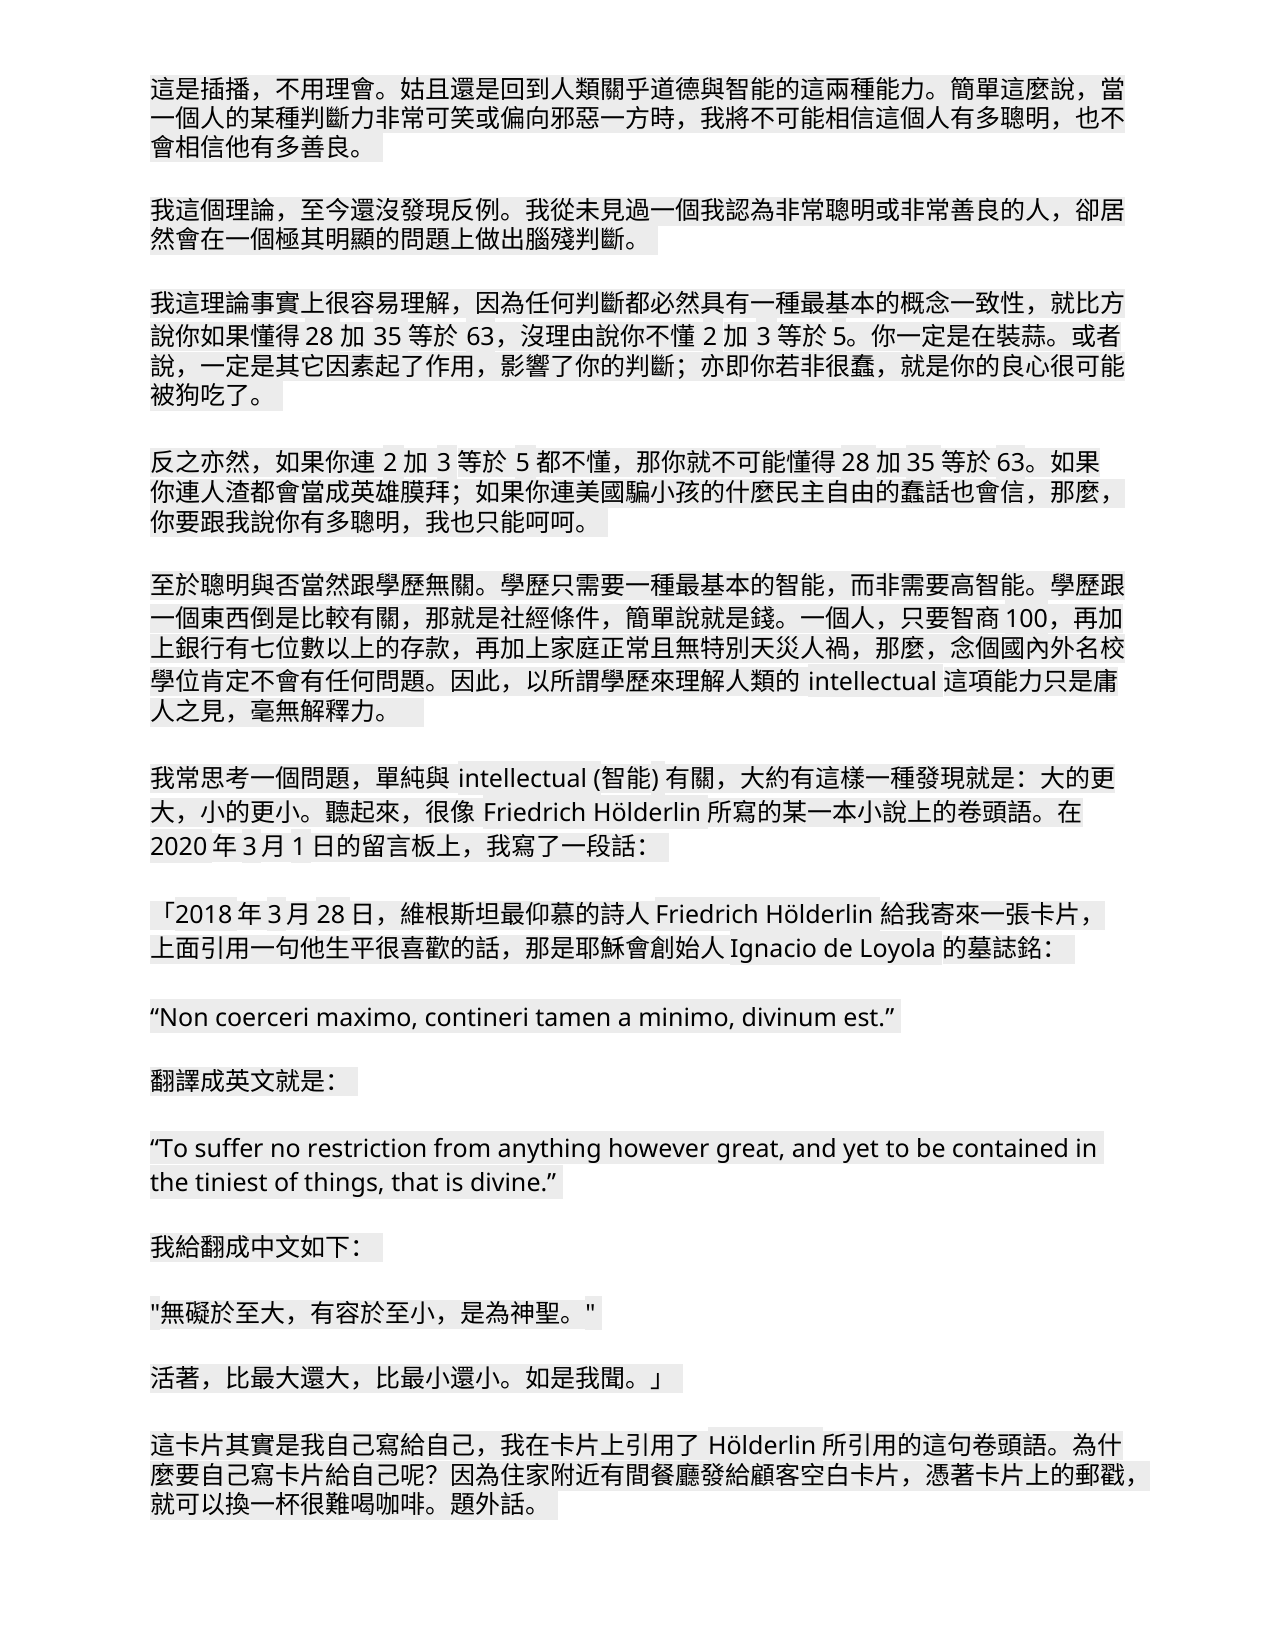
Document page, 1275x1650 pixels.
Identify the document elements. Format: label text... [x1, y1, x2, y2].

text 腦殘病理學 陳真 2020. 05. 12. 偉梵，謝謝你問我問題。你的問題，可以有五百種回答方式，但我想，基本原因不外幾種。或者說，不同的人有他不同的看事情方式，某些人會比較欣賞某種說法，有些人則欣賞另外一些說法，沒法說個準。 至於我自己，我習慣從 moral和 intellectual 這兩種層面來理解人們如何形成判斷。這兩個字，我比較喜歡使用英文，因為英文比較中性，若翻成中文，一是道德，一是智能，則感覺好像多了一些潛在且不必要的評價成份，而非那麼中性。 而我想採用的則是它們的中性意涵，意即人的大腦與心靈產生各種認知與評價，就內在而言，無非就是這兩種成份。當然，外在因素就是比方說資訊本身的壟斷或其它個人利害關係等等等，講不完。但是，內在因素終究還是比外在因素更為根本。 高中時，因為愛因斯坦的啟發，我赫然發現 moral和intellectual 這兩種成份並非各自獨立，甚至二而一，一而二，一體的兩面。當然，我並不是指蘇格拉底那樣一種想法，他認為，我們之所以做「錯」事 (moral)是因為我們還不夠聰明，還沒有「能力」(intellectual) 把事情想清楚；這似乎意味著道德能力終究是一種智能；「道德哲學」彷彿只是「知識論」的一個分支，彷彿前者可以「化約」(reduced to) 為後者。 我並不是這樣一種想法，事實上，若要化約，我寧可相信道德能力更為根本，是後者化約為前者才對。 這是插播，不用理會。姑且還是回到人類關乎道德與智能的這兩種能力。簡單這麼說，當一個人的某種判斷力非常可笑或偏向邪惡一方時，我將不可能相信這個人有多聰明，也不會相信他有多善良。 我這個理論，至今還沒發現反例。我從未見過一個我認為非常聰明或非常善良的人，卻居然會在一個極其明顯的問題上做出腦殘判斷。 我這理論事實上很容易理解，因為任何判斷都必然具有一種最基本的概念一致性，就比方說你如果懂得28 加 35 等於 63，沒理由說你不懂 2 加 3 等於5。你一定是在裝蒜。或者說，一定是其它因素起了作用，影響了你的判斷；亦即你若非很蠢，就是你的良心很可能被狗吃了。 反之亦然，如果你連 2 加 3 等於 5 都不懂，那你就不可能懂得28 加35 等於63。如果你連人渣都會當成英雄膜拜；如果你連美國騙小孩的什麼民主自由的蠢話也會信，那麼，你要跟我說你有多聰明，我也只能呵呵。 至於聰明與否當然跟學歷無關。學歷只需要一種最基本的智能，而非需要高智能。學歷跟一個東西倒是比較有關，那就是社經條件，簡單說就是錢。一個人，只要智商100，再加上銀行有七位數以上的存款，再加上家庭正常且無特別天災人禍，那麼，念個國內外名校學位肯定不會有任何問題。因此，以所謂學歷來理解人類的 intellectual 這項能力只是庸人之見，毫無解釋力。 我常思考一個問題，單純與 intellectual (智能) 有關，大約有這樣一種發現就是：大的更大，小的更小。聽起來，很像 Friedrich Hölderlin 所寫的某一本小說上的卷頭語。在2020年3月1日的留言板上，我寫了一段話： 「2018年3月28日，維根斯坦最仰慕的詩人Friedrich Hölderlin 給我寄來一張卡片，上面引用一句他生平很喜歡的話，那是耶穌會創始人Ignacio de Loyola 的墓誌銘： “Non coerceri maximo, contineri tamen a minimo, divinum est.” 翻譯成英文就是： “To suffer no restriction from anything however great, and yet to be contained in the tiniest of things, that is divine.” 我給翻成中文如下： "無礙於至大，有容於至小，是為神聖。" 活著，比最大還大，比最小還小。如是我聞。」 這卡片其實是我自己寫給自己，我在卡片上引用了 Hölderlin 所引用的這句卷頭語。為什麼要自己寫卡片給自己呢？因為住家附近有間餐廳發給顧客空白卡片，憑著卡片上的郵戳，就可以換一杯很難喝咖啡。題外話。 我對 intellectual (智能) 的發現是這樣：聰明似乎表現在兩方面，有些聰明人只有其一，有些人則一個也沒有，惟有極少數天才則兩者皆具，比方說維根斯坦。 簡單這麼說，聰慧者「看」事情不但看大也看小，他能「看見」整個大範圍的座標意義，也能「看見」非常細膩的細節，細到比原子還小，極其幽微，一如詩的世界。 回到偉梵的問題上，我想我應該已經回答得很清楚，至於其它四百九十九種回答，我就不多說了。 許多時候，在一些特別重要或是難以言喻的事情上 (例如上帝、鬼神)，從負面(negative) 看事情會比從正面(positive) 看更深刻。看待智能與道德也一樣。比方說，在過去黨外年代，我若看到人們買中國時報或聯合報，看得津津有味，我就知道這應該是個傻蛋，至少不會是一個多麼聰明的人。 同理，這年頭，如果你看到有人花錢買自由時報看得津津有味，你不用幫他做智力測驗也能知道，毫無疑問，這一定是個重度腦殘。回到上述的「概念一致性原理」，一個人如果連這樣低能齷齪的報紙都能讀得津津有味，難道你會相信他是個很聰明的人？當然，他還是一樣可以當醫師，一樣教書，一樣開火車，一樣當工程師，但你要說他有多聰明，那是絕對不可能的。 同理，根據「道德內在一致性原理」，你要說這樣一個人有多麼善良敏感，那也是絕對不可能的事。因為，連那麼明顯而粗暴的普遍惡行，你都能讀得津津有味甚至蠢血沸騰，你怎麼可能有多善良？ 善良就跟聰慧一樣，是一種能力(faculty)，而非僅僅只是一種意向(intention)；我「想要」善良跟我很善良，基本上是不相干的兩回事。 這也說明了比方說你看，那些綠油油的學者專家也好、或是什麼作家、導演也罷，全是庸才，抑或人品亦難以恭維，毫無例外。但是，你沒法想像一個頂尖的藝術家 (比方說侯孝賢) 會綠油油。 當然，有些庸才不是真的蠢到嚇死人，而只是壞；明知是非善惡，卻偏要昧著良心，因為有利可圖，有權位可謀。不過，這倒也不是說他們「很聰明」而只是壞；他們也許不至於「蠢到爆」，但離聰慧仍然十萬八千里，即便他得了諾貝爾獎也一樣。 人們常說綠營向來對任何人事物均採雙重標準，對此我不認同。事實上，他們只有一個標準就是「敵我二分」，只要是「我方」，什麼都對，醜事鳥事貪污舞弊狗皮倒灶低能敗德骯髒下流，一概視為美侖美奐。反之，只要是敵人，即便是人格者也一樣能抹黑得臭不可聞；再怎麼好再怎麼動人的人事物，都能說成臭不可聞 (不妨想想韓國瑜是如何被糟蹋)；再怎麼樣顛撲不破的事實，都能加以造謠扭曲成完全相反的意思。 這不叫做雙重標準，這始終只有一套標準就是「敵我二分」。現代洗腦技術並非著墨於事實本身之扭曲與虛構，而是在人們腦子裏植入一個「敵我二分」的木馬程式，讓人們自動在敵我之間做出根本區隔。凡屬「我方」，一切事情都好商量，是非對錯根本無關緊要，就跟對待家人一樣。反之，凡屬「敵方」，一切人事物都會被視為有問題，邪惡的，不可信，有陰謀或不重要等等等。 以上，大概就是人們對於是非善惡的「判斷」方式，其理性與道德能力其實往往就像紙糊的房子那般脆弱。不信，你讓我來掌控媒體，倘若我願意使壞，我相信我能夠讓各行各業的腦殘們相信我所要讓他們相信的一切說法。我甚至可以不編造任何謊言就能達成目標，因為洗腦並非著墨於所謂事實，而是著墨於讓他相信主流世界的一切說法，即便他知道那不是事實，他也一樣會 take it seriously。 為什麼呢？因為一般人腦的運作內涵其實並不比 AI 高明，我要電腦相信什麼，它就會「信」。或者說，他或它均無所謂信或不信，只要他或它能持續接受指令照章行事就行；就跟茶壺一樣，茶壺並不需要「先」相信一些什麼，它根本無所謂信或不信，只要插上插頭，按下開關，一段時間後就會如你所願地沸騰。 跟茶壺們一起生活在一個小島上，常讓我很緊張，光是接觸到茶壺們銳利的眼神，我彷彿就要立即見光死，化成一灘血水。我的「非典型社交恐懼症」應該就是這麼來的。茶壺們數量龐大，而且缺乏病識感，你說他腦殘，他說你才腦殘，而我們有多厲害呢。你不可能說服他們的，誰能說服茶壺呢？ 梭羅說，「我也許沒法說服你，但我有可能說服你的孫子。」我以前對這句話很感動，但我後來覺得，說服茶壺的關鍵無非就是插上插頭，找到開關，按下去就會沸騰了。因此，祖國別再傻了，你做千萬件好事都不會有用，一樣把你妖魔化，唯有想辦法掌握麥克風，掌握開關，才是改變現實事物的關鍵。 至於你我一般個人，只能放棄現實作用，往「美」的方向去生活；留一點事蹟與傳說，給那屬於美的世界增加一兩個令人心碎的故事，如此而已。也許千百年後，茶壺們的孫子或孫子的孫子，將會認出我們孤獨的存在，從而灑下熱淚。 [150, 75, 1125, 1554]
